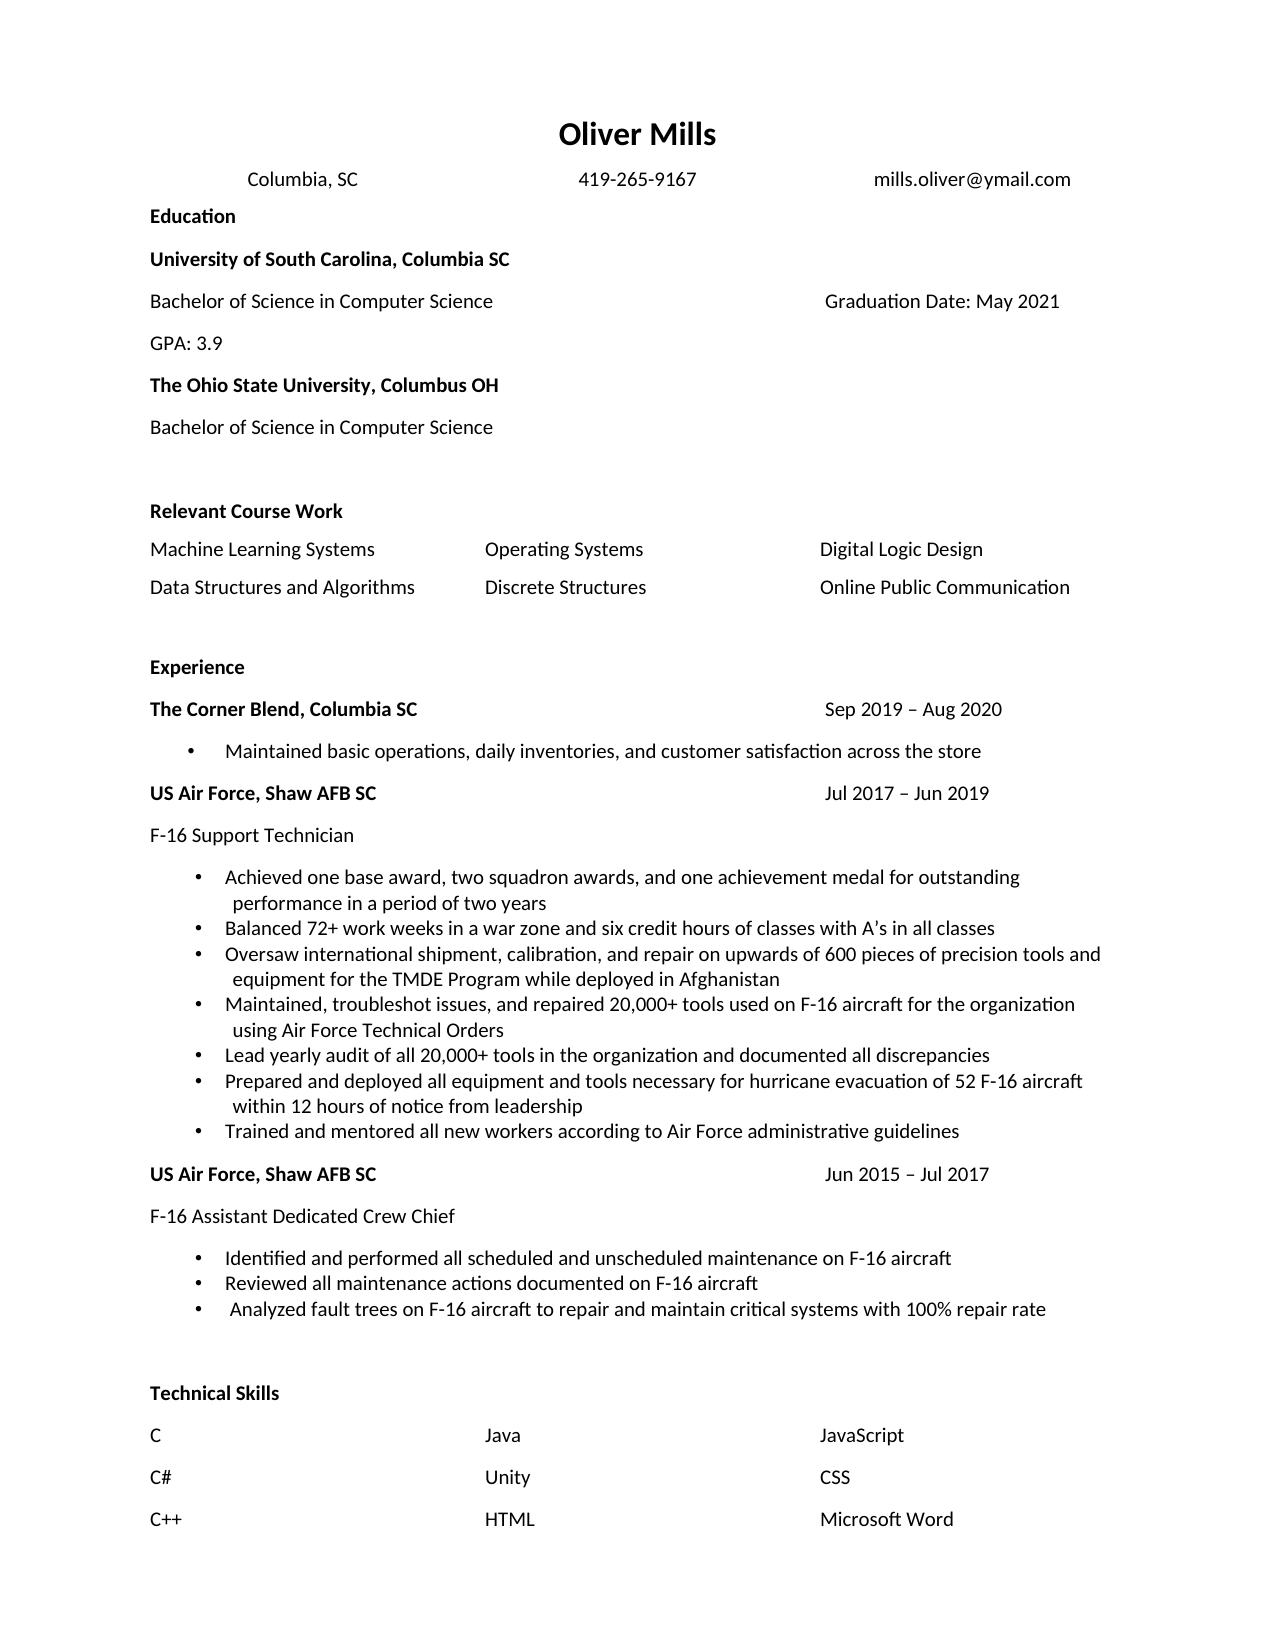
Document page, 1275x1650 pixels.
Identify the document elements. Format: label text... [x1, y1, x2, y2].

list Balanced 72+ work weeks in a war zone and six credit hours of classes with A’s in all classes [195, 915, 1125, 941]
text HTML [485, 1506, 790, 1532]
text GPA: 3.9 [150, 330, 1125, 355]
list Prepared and deployed all equipment and tools necessary for hurricane evacuation of 52 F-16 aircraft within 12 hours of notice from leadership [195, 1068, 1125, 1119]
text Discrete Structures [485, 574, 790, 599]
text Digital Logic Design [820, 536, 1125, 562]
text Columbia, SC [150, 166, 455, 191]
text The Ohio State University, Columbus OH [150, 372, 1125, 397]
text Education [150, 204, 1125, 229]
list Reviewed all maintenance actions documented on F-16 aircraft [195, 1270, 1125, 1296]
text The Corner Blend, Columbia SC Sep 2019 – Aug 2020 [150, 696, 1125, 722]
text Online Public Communication [820, 574, 1125, 599]
text US Air Force, Shaw AFB SC Jul 2017 – Jun 2019 [150, 780, 1125, 806]
text F-16 Support Technician [150, 822, 1125, 848]
text mills.oliver@ymail.com [820, 166, 1125, 191]
list Oversaw international shipment, calibration, and repair on upwards of 600 pieces of precision tools and equipment for the TMDE Program while deployed in Afghanistan [195, 941, 1125, 992]
list Maintained basic operations, daily inventories, and customer satisfaction across the store [187, 738, 1125, 764]
list Trained and mentored all new workers according to Air Force administrative guidelines [195, 1119, 1125, 1144]
text University of South Carolina, Columbia SC [150, 246, 1125, 271]
text Unity [485, 1464, 790, 1489]
text Experience [150, 654, 1125, 679]
text CSS [820, 1464, 1125, 1489]
text Bachelor of Science in Computer Science [150, 414, 1125, 439]
text Relevant Course Work [150, 498, 1125, 524]
text Operating Systems [485, 536, 790, 562]
text Microsoft Word [820, 1506, 1125, 1532]
text C [150, 1422, 455, 1447]
text Java [485, 1422, 790, 1447]
list Lead yearly audit of all 20,000+ tools in the organization and documented all discrepancies [195, 1042, 1125, 1068]
text F-16 Assistant Dedicated Crew Chief [150, 1203, 1125, 1228]
text US Air Force, Shaw AFB SC Jun 2015 – Jul 2017 [150, 1161, 1125, 1186]
list Analyzed fault trees on F-16 aircraft to repair and maintain critical systems with 100% repair rate [195, 1296, 1125, 1321]
list Maintained, troubleshot issues, and repaired 20,000+ tools used on F-16 aircraft for the organization using Air Force Technical Orders [195, 992, 1125, 1042]
list Achieved one base award, two squadron awards, and one achievement medal for outstanding performance in a period of two years [195, 864, 1125, 915]
text Data Structures and Algorithms [150, 574, 455, 599]
text JavaScript [820, 1422, 1125, 1447]
text Machine Learning Systems [150, 536, 455, 562]
text C++ [150, 1506, 455, 1532]
text Technical Skills [150, 1380, 1125, 1405]
text 419-265-9167 [485, 166, 790, 191]
text Bachelor of Science in Computer Science Graduation Date: May 2021 [150, 288, 1125, 313]
list Identified and performed all scheduled and unscheduled maintenance on F-16 aircraft [195, 1245, 1125, 1270]
text Oliver Mills [150, 112, 1125, 153]
text C# [150, 1464, 455, 1489]
